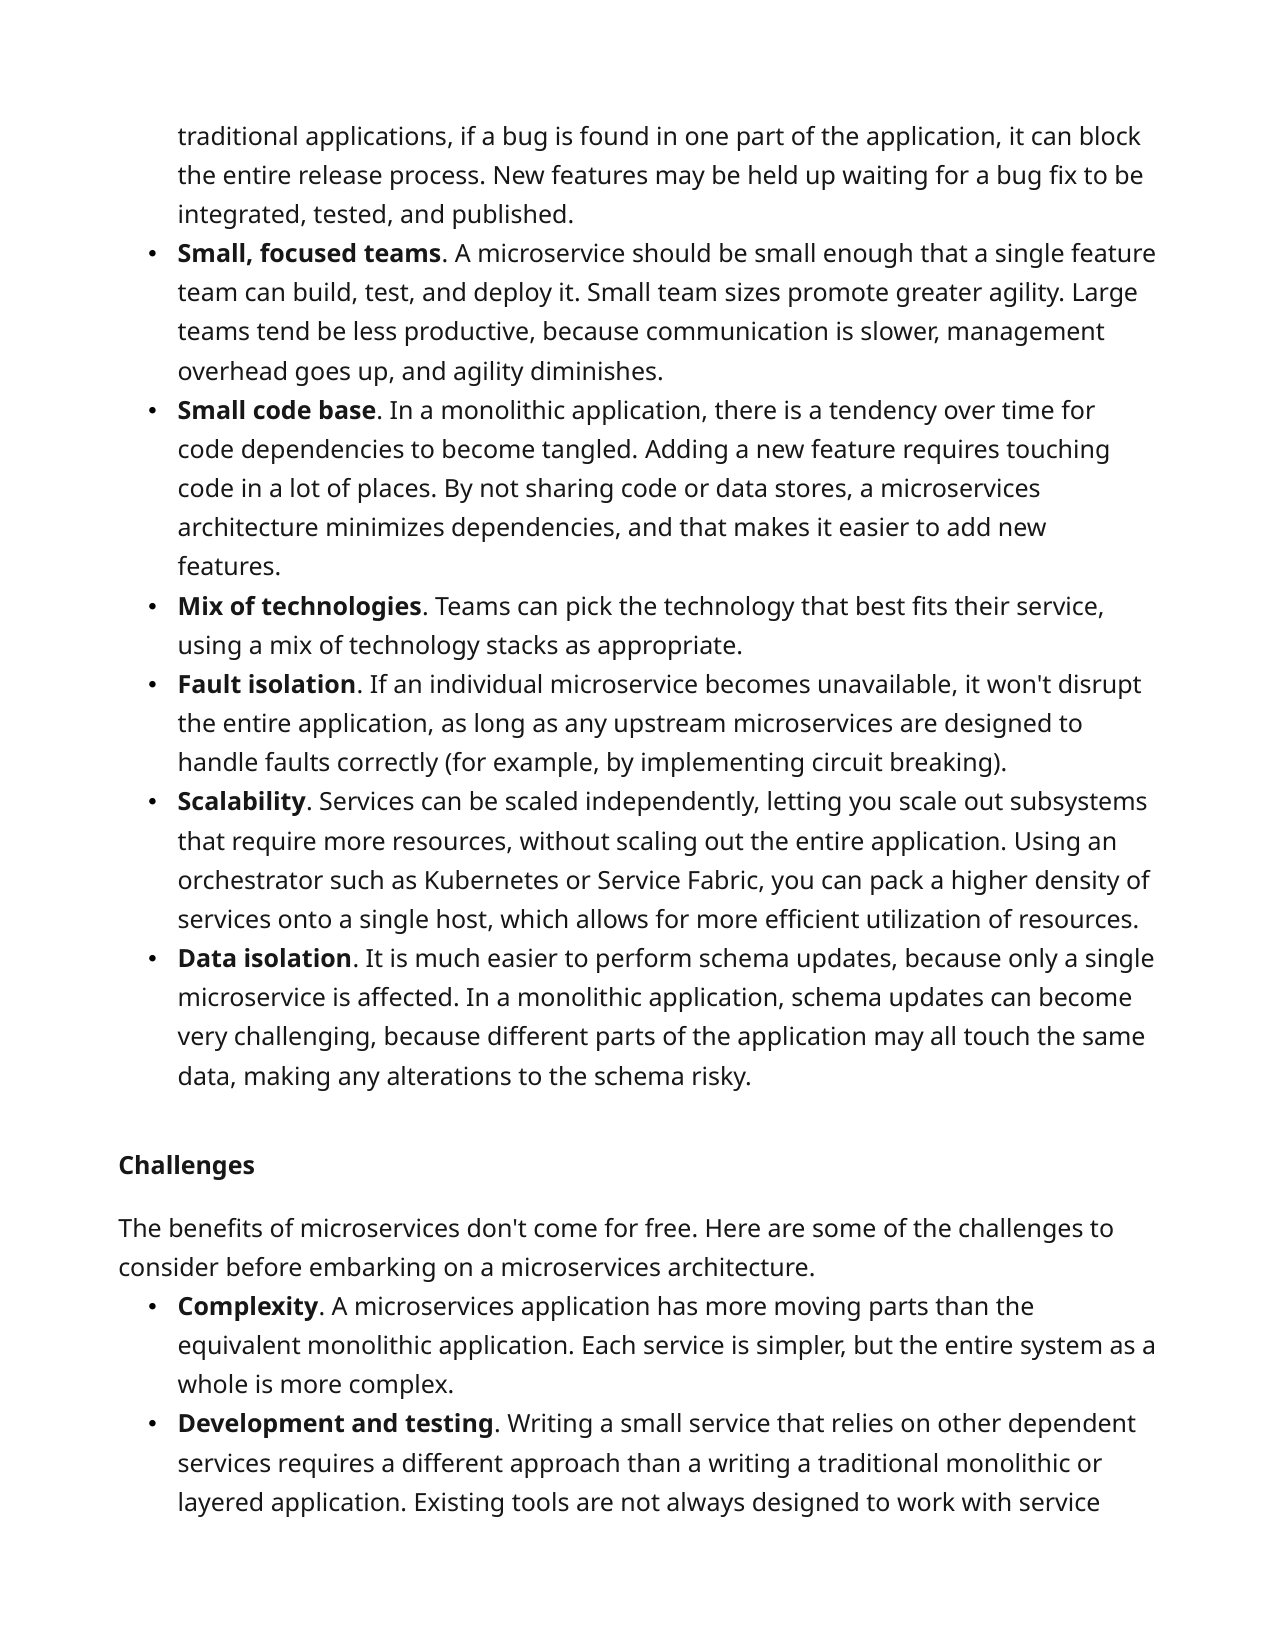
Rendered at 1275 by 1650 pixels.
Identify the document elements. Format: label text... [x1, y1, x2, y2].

list Complexity. A microservices application has more moving parts than the equivalent monolithic application. Each service is simpler, but the entire system as a whole is more complex. [148, 1289, 1157, 1401]
list Data isolation. It is much easier to perform schema updates, because only a single microservice is affected. In a monolithic application, schema updates can become very challenging, because different parts of the application may all touch the same data, making any alterations to the schema risky. [148, 941, 1157, 1092]
subtitle Challenges [118, 1147, 1157, 1181]
list Development and testing. Writing a small service that relies on other dependent services requires a different approach than a writing a traditional monolithic or layered application. Existing tools are not always designed to work with service [148, 1406, 1157, 1518]
text The benefits of microservices don't come for free. Here are some of the challenges to consider before embarking on a microservices architecture. [118, 1210, 1157, 1283]
list Mix of technologies. Teams can pick the technology that best fits their service, using a mix of technology stacks as appropriate. [148, 588, 1157, 661]
list Scalability. Services can be scaled independently, letting you scale out subsystems that require more resources, without scaling out the entire application. Using an orchestrator such as Kubernetes or Service Fabric, you can pack a higher density of services onto a single host, which allows for more efficient utilization of resources. [148, 784, 1157, 936]
list Fault isolation. If an individual microservice becomes unavailable, it won't disrupt the entire application, as long as any upstream microservices are designed to handle faults correctly (for example, by implementing circuit breaking). [148, 666, 1157, 779]
list Small code base. In a monolithic application, there is a tendency over time for code dependencies to become tangled. Adding a new feature requires touching code in a lot of places. By not sharing code or data stores, a microservices architecture minimizes dependencies, and that makes it easier to add new features. [148, 392, 1157, 583]
list Small, focused teams. A microservice should be small enough that a single feature team can build, test, and deploy it. Small team sizes promote greater agility. Large teams tend be less productive, because communication is slower, management overhead goes up, and agility diminishes. [148, 236, 1157, 387]
list traditional applications, if a bug is found in one part of the application, it can block the entire release process. New features may be held up waiting for a bug fix to be integrated, tested, and published. [148, 118, 1157, 231]
